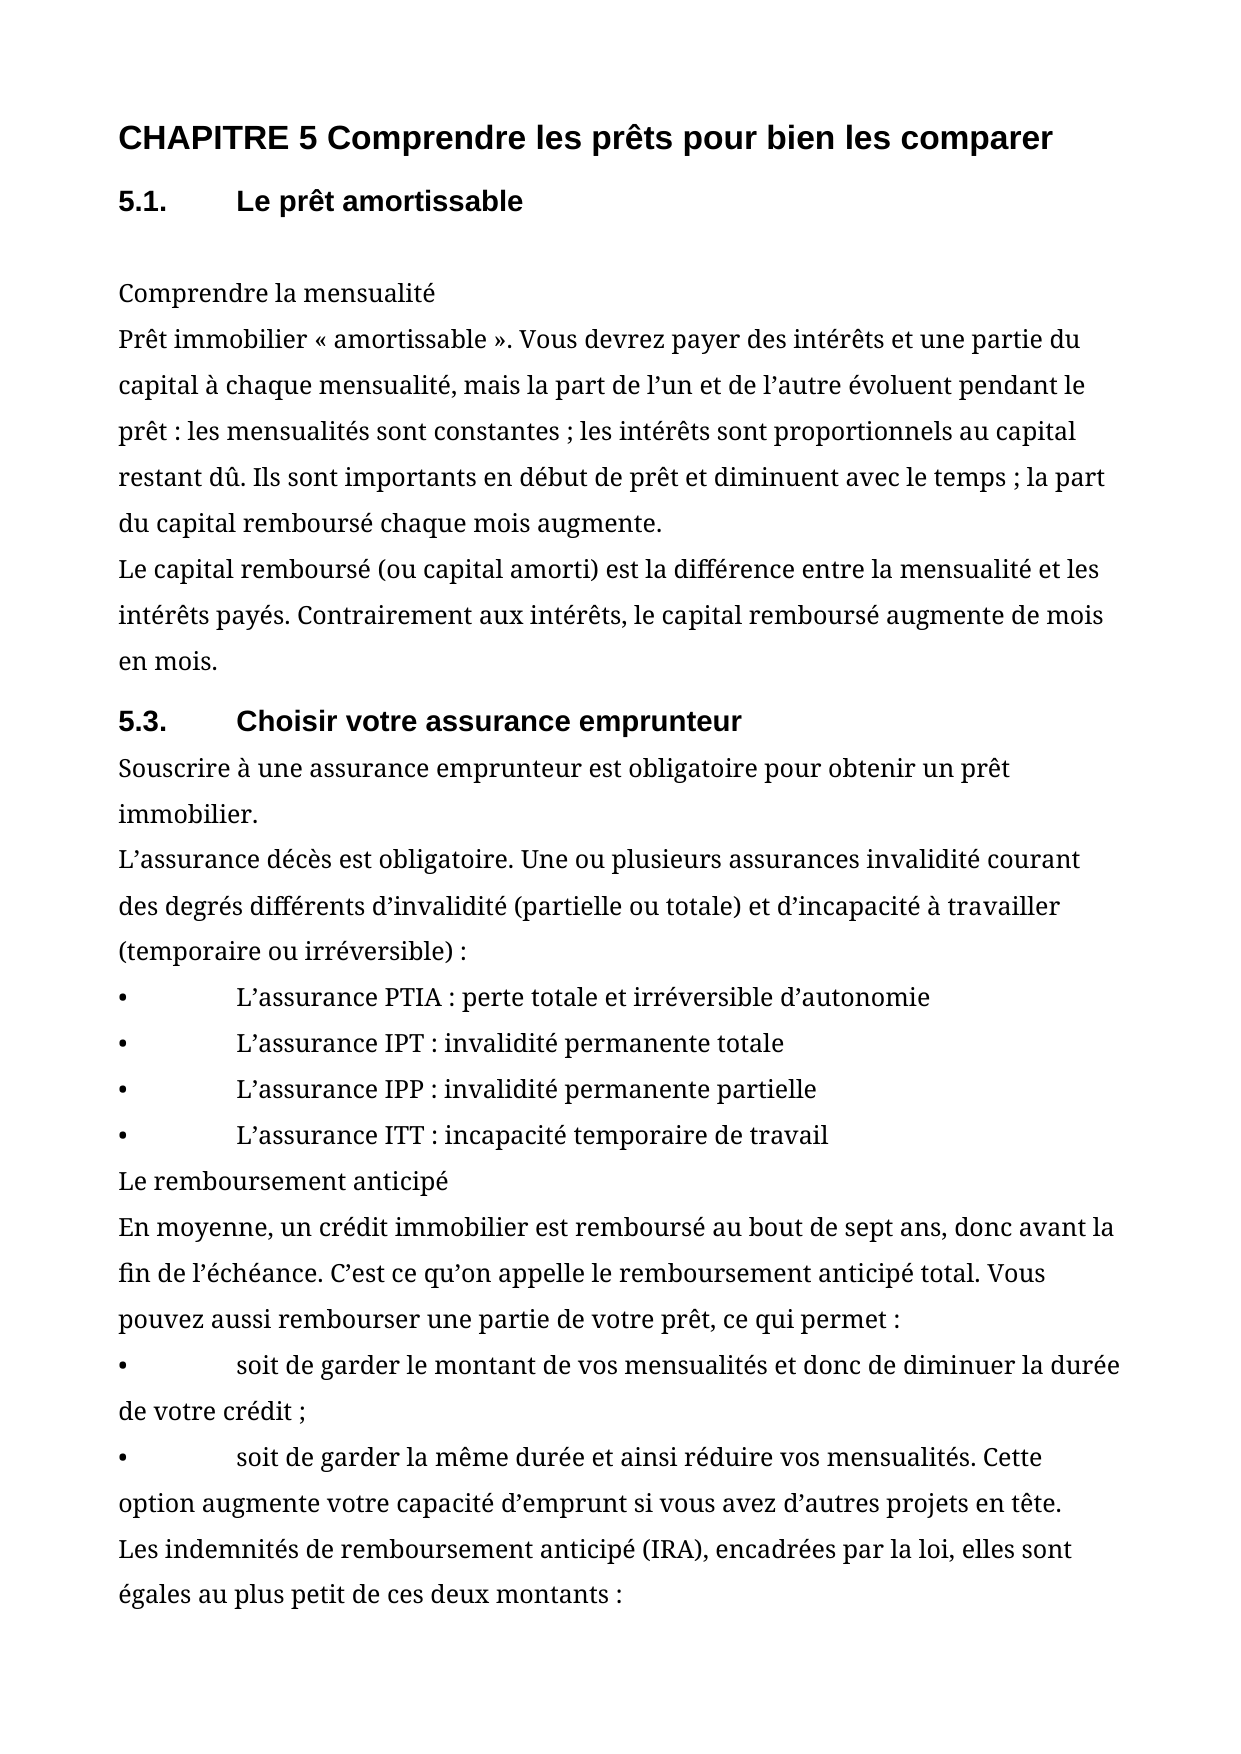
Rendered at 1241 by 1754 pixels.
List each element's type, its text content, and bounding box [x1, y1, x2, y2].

text Comprendre la mensualité [118, 276, 1122, 310]
subtitle CHAPITRE 5 Comprendre les prêts pour bien les comparer [118, 118, 1122, 157]
list L’assurance IPP : invalidité permanente partielle [118, 1072, 1122, 1106]
text Le capital remboursé (ou capital amorti) est la différence entre la mensualité et les intérêts payés. Contrairement aux intérêts, le ca­pital remboursé augmente de mois en mois. [118, 552, 1122, 678]
list L’assurance ITT : incapacité temporaire de travail [118, 1118, 1122, 1152]
list L’assurance PTIA : perte totale et irréversible d’autonomie [118, 980, 1122, 1014]
list L’assurance IPT : invalidité permanente totale [118, 1026, 1122, 1060]
subtitle 5.1. Le prêt amortissable [118, 184, 1122, 218]
list Les indemnités de remboursement anticipé (IRA), encadrées par la loi, elles sont égales au plus petit de ces deux montants : [118, 1531, 1122, 1611]
text Le remboursement anticipé [118, 1164, 1122, 1198]
text L’assurance décès est obligatoire. Une ou plusieurs assurances in­validité courant des degrés différents d’invalidité (partielle ou totale) et d’incapacité à tra­vailler (temporaire ou irréversible) : [118, 842, 1122, 968]
subtitle 5.3. Choisir votre assurance emprunteur [118, 704, 1122, 738]
text En moyenne, un crédit immobilier est remboursé au bout de sept ans, donc avant la fin de l’échéance. C’est ce qu’on appelle le remboursement anticipé total. Vous pouvez aussi rembourser une partie de votre prêt, ce qui permet : [118, 1210, 1122, 1336]
list soit de garder la même durée et ainsi réduire vos mensualités. Cette option augmente votre capacité d’emprunt si vous avez d’autres projets en tête. [118, 1439, 1122, 1519]
text Souscrire à une assurance em­prunteur est obligatoire pour obtenir un prêt immobilier. [118, 750, 1122, 830]
text Prêt immobilier « amortissable ». Vous devrez payer des intérêts et une partie du capital à chaque mensualité, mais la part de l’un et de l’autre évoluent pendant le prêt : les mensualités sont constantes ; les intérêts sont proportionnels au capital restant dû. Ils sont importants en début de prêt et diminuent avec le temps ; la part du capital remboursé chaque mois aug­mente. [118, 322, 1122, 540]
list soit de garder le montant de vos mensualités et donc de dimi­nuer la durée de votre crédit ; [118, 1347, 1122, 1427]
